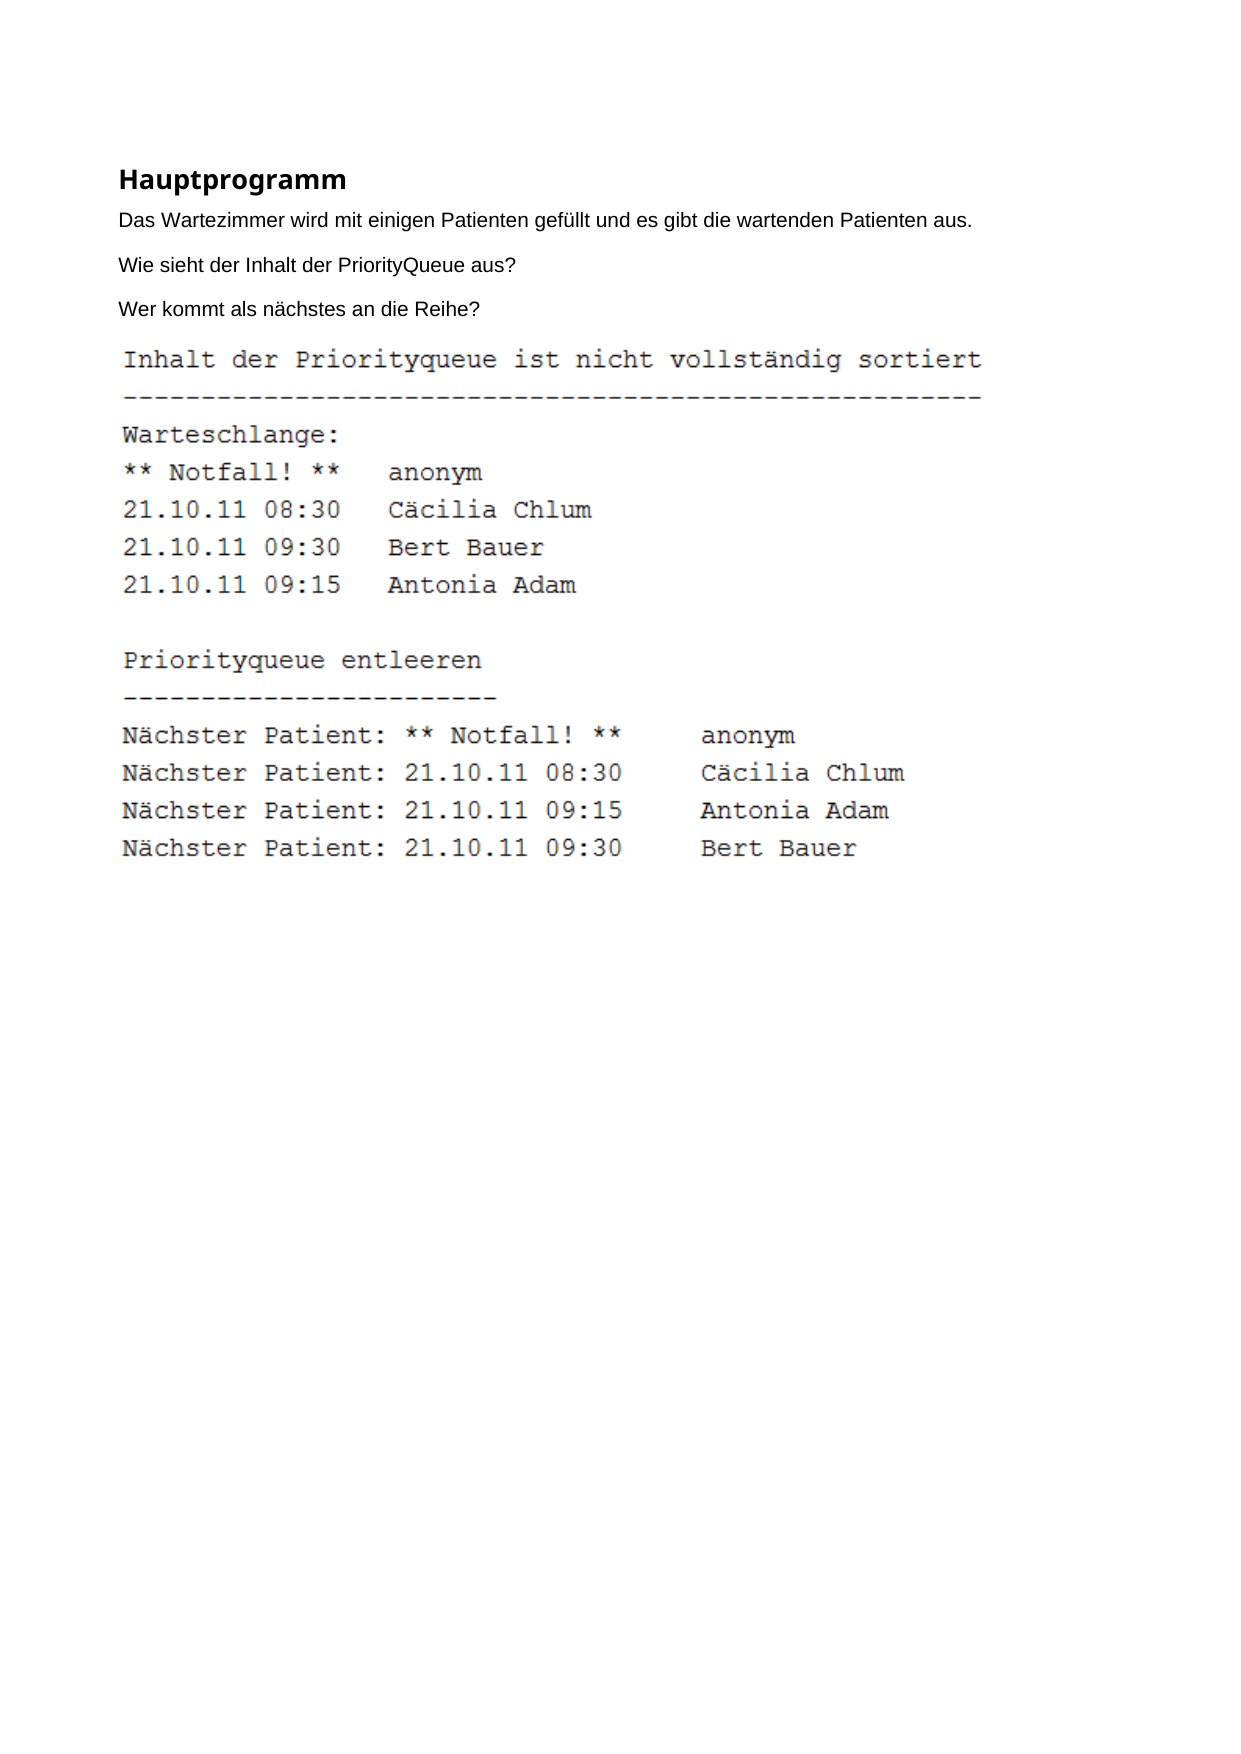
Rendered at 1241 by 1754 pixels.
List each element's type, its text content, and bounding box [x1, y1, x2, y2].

text Das Wartezimmer wird mit einigen Patienten gefüllt und es gibt die wartenden Patienten aus. [118, 208, 1122, 232]
text Wer kommt als nächstes an die Reihe? [118, 297, 1122, 321]
text Wie sieht der Inhalt der PriorityQueue aus? [118, 252, 1122, 276]
picture [118, 342, 1000, 864]
subtitle Hauptprogramm [118, 160, 1122, 197]
